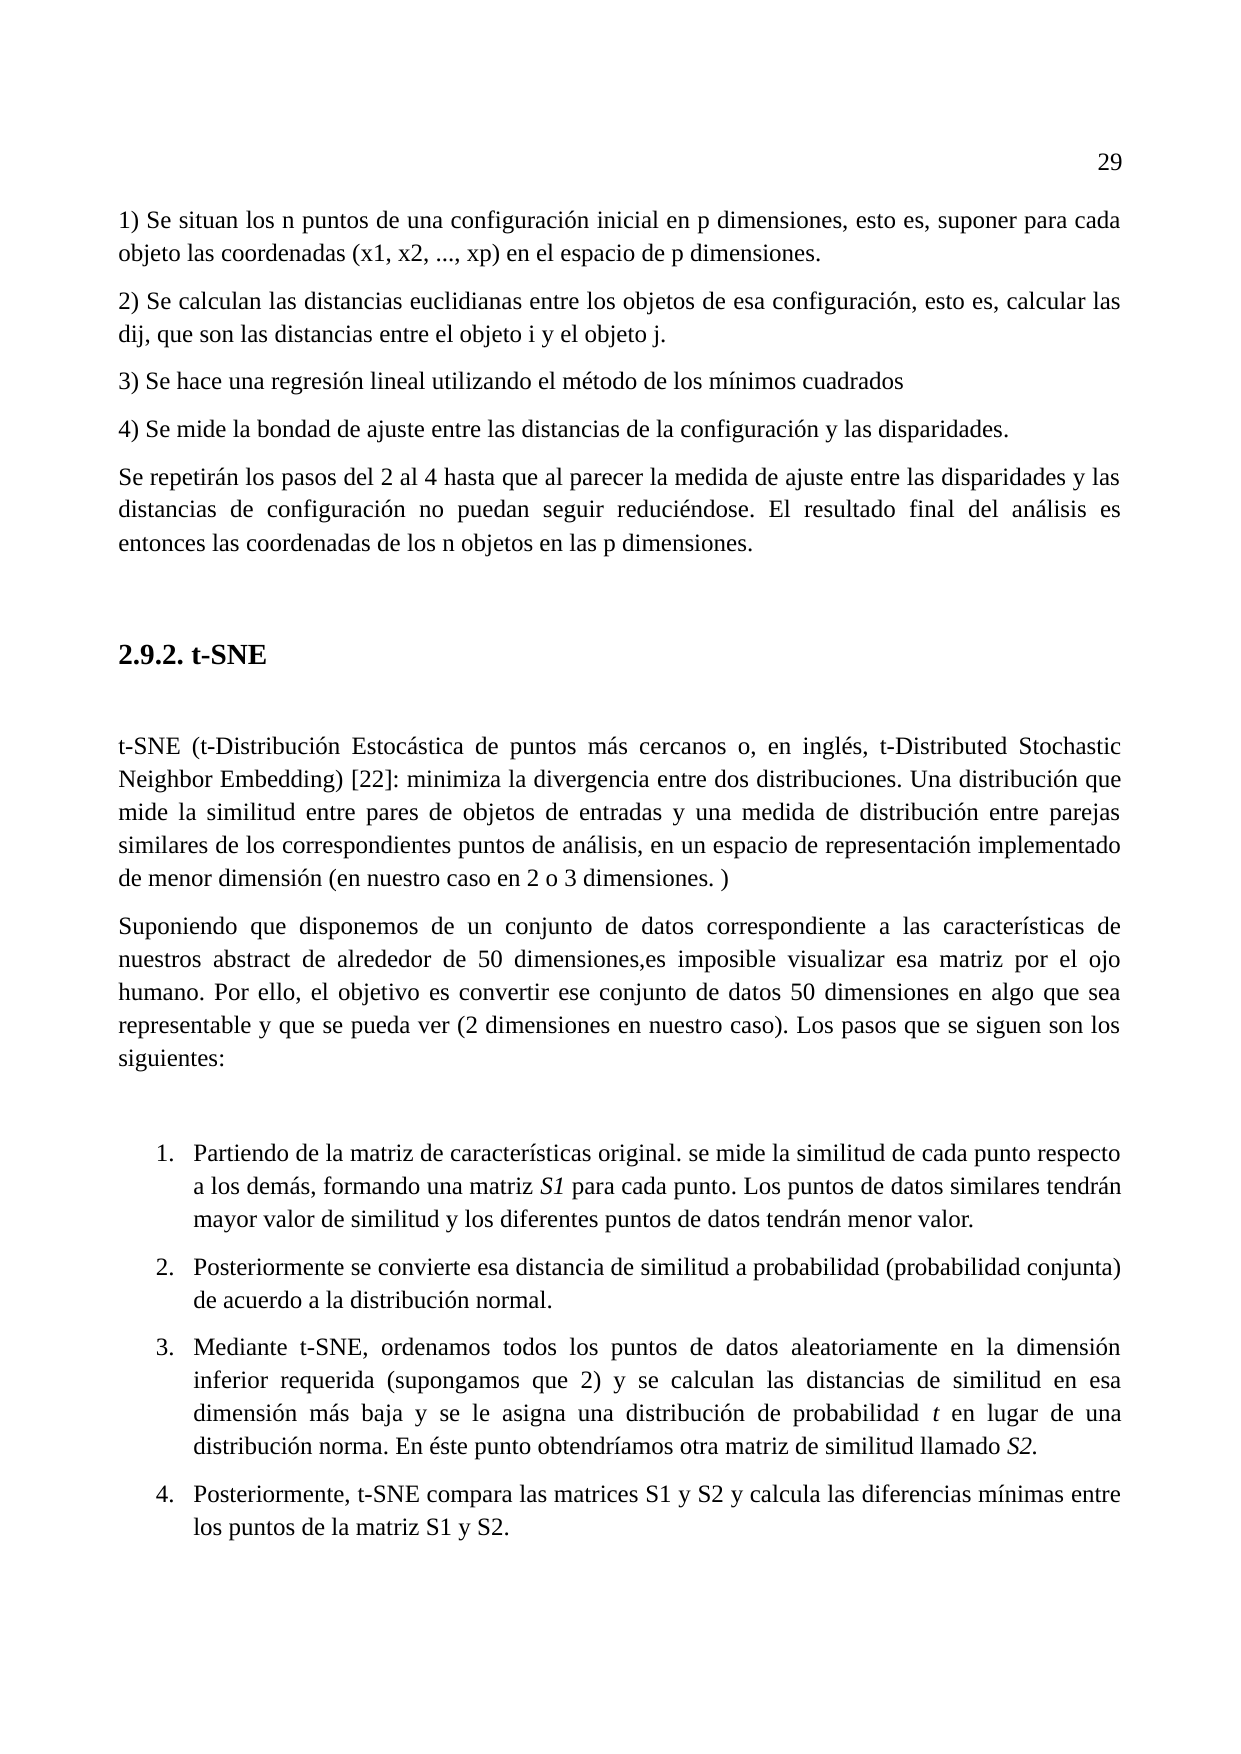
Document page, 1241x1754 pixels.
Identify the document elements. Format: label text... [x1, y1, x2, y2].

text 3) Se hace una regresión lineal utilizando el método de los mínimos cuadrados [118, 366, 1122, 395]
list Posteriormente, t-SNE compara las matrices S1 y S2 y calcula las diferencias mínimas entre los puntos de la matriz S1 y S2. [156, 1479, 1122, 1541]
list Posteriormente se convierte esa distancia de similitud a probabilidad (probabilidad conjunta) de acuerdo a la distribución normal. [156, 1252, 1122, 1313]
list Partiendo de la matriz de características original. se mide la similitud de cada punto respecto a los demás, formando una matriz S1 para cada punto. Los puntos de datos similares tendrán mayor valor de similitud y los diferentes puntos de datos tendrán menor valor. [156, 1138, 1122, 1233]
subtitle 2.9.2. t-SNE [118, 637, 1122, 671]
text 1) Se situan los n puntos de una configuración inicial en p dimensiones, esto es, suponer para cada objeto las coordenadas (x1, x2, ..., xp) en el espacio de p dimensiones. [118, 205, 1122, 267]
text 4) Se mide la bondad de ajuste entre las distancias de la configuración y las disparidades. [118, 414, 1122, 443]
text t-SNE (t-Distribución Estocástica de puntos más cercanos o, en inglés, t-Distributed Stochastic Neighbor Embedding) [22]: minimiza la divergencia entre dos distribuciones. Una distribución que mide la similitud entre pares de objetos de entradas y una medida de distribución entre parejas similares de los correspondientes puntos de análisis, en un espacio de representación implementado de menor dimensión (en nuestro caso en 2 o 3 dimensiones. ) [118, 731, 1122, 892]
text Se repetirán los pasos del 2 al 4 hasta que al parecer la medida de ajuste entre las disparidades y las distancias de configuración no puedan seguir reduciéndose. El resultado final del análisis es entonces las coordenadas de los n objetos en las p dimensiones. [118, 462, 1122, 556]
text 2) Se calculan las distancias euclidianas entre los objetos de esa configuración, esto es, calcular las dij, que son las distancias entre el objeto i y el objeto j. [118, 286, 1122, 347]
list Mediante t-SNE, ordenamos todos los puntos de datos aleatoriamente en la dimensión inferior requerida (supongamos que 2) y se calculan las distancias de similitud en esa dimensión más baja y se le asigna una distribución de probabilidad t en lugar de una distribución norma. En éste punto obtendríamos otra matriz de similitud llamado S2. [156, 1332, 1122, 1460]
text Suponiendo que disponemos de un conjunto de datos correspondiente a las características de nuestros abstract de alrededor de 50 dimensiones,es imposible visualizar esa matriz por el ojo humano. Por ello, el objetivo es convertir ese conjunto de datos 50 dimensiones en algo que sea representable y que se pueda ver (2 dimensiones en nuestro caso). Los pasos que se siguen son los siguientes: [118, 911, 1122, 1072]
